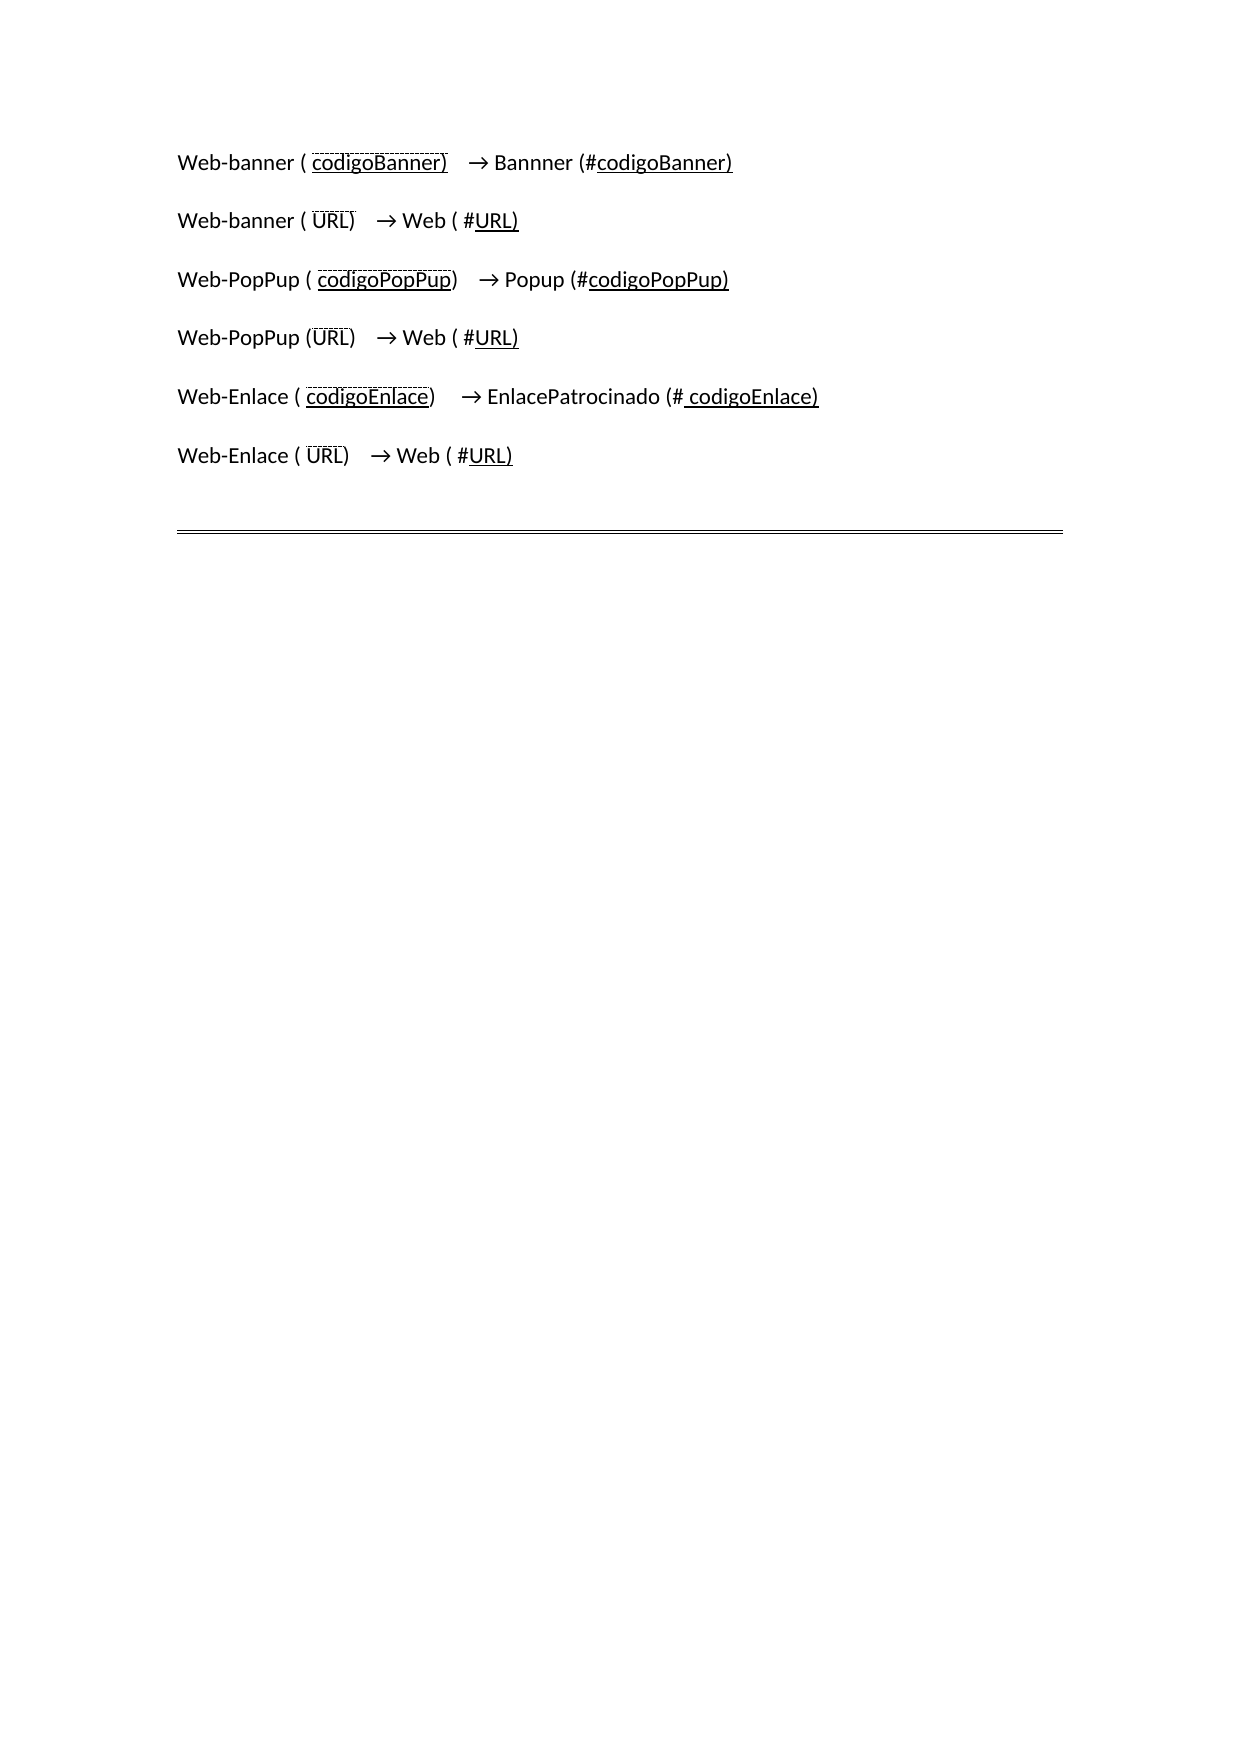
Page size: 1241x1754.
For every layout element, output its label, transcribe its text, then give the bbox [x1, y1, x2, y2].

text Web-Enlace ( URL) → Web ( #URL) [177, 441, 1063, 469]
text Web-Enlace ( codigoEnlace) → EnlacePatrocinado (# codigoEnlace) [177, 382, 1063, 410]
text Web-PopPup (URL) → Web ( #URL) [177, 323, 1063, 352]
text Web-banner ( URL) → Web ( #URL) [177, 206, 1063, 234]
text Web-PopPup ( codigoPopPup) → Popup (#codigoPopPup) [177, 265, 1063, 293]
text Web-banner ( codigoBanner) → Bannner (#codigoBanner) [177, 148, 1063, 176]
